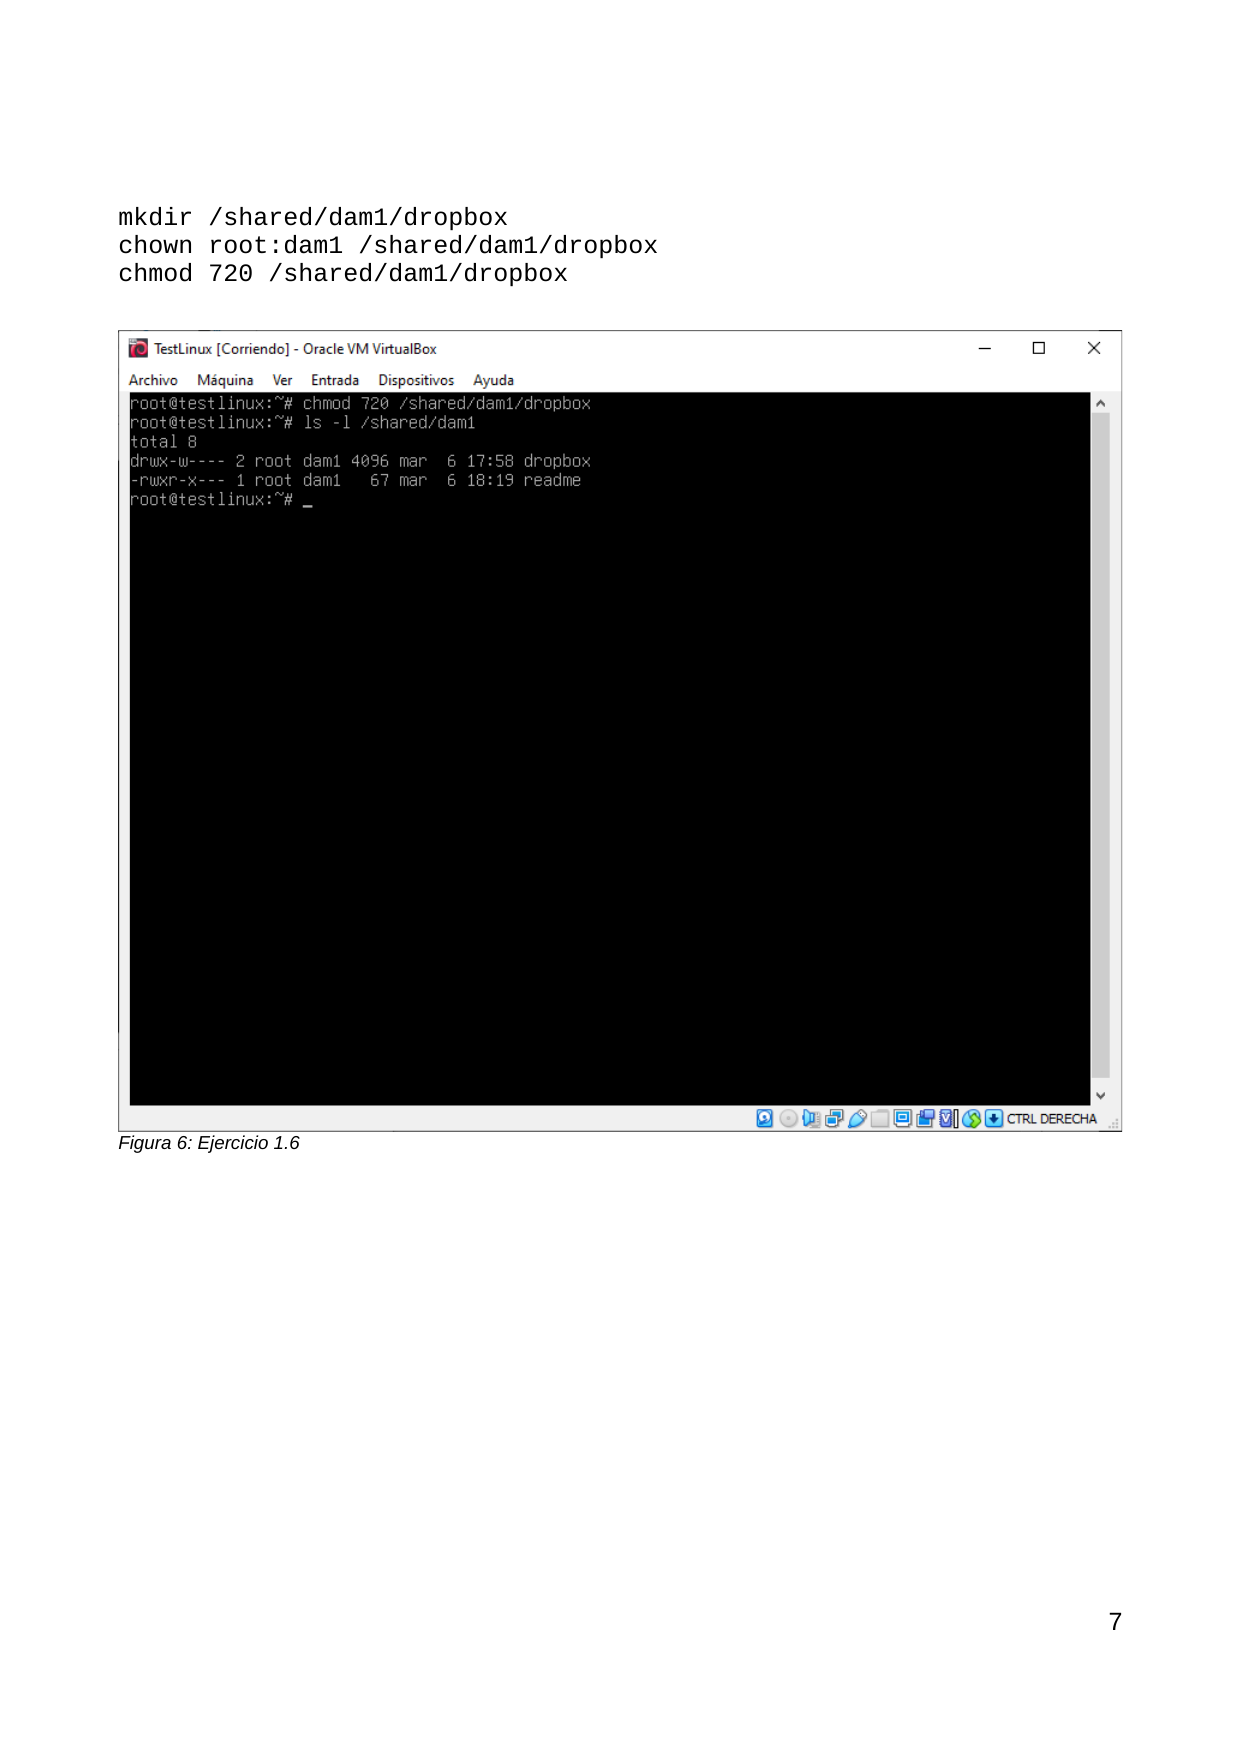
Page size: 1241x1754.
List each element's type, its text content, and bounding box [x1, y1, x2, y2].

text chmod 720 /shared/dam1/dropbox [118, 261, 1122, 289]
text Figura 6: Ejercicio 1.6 [118, 1132, 1122, 1153]
text chown root:dam1 /shared/dam1/dropbox [118, 233, 1122, 261]
picture [118, 330, 1123, 1132]
text mkdir /shared/dam1/dropbox [118, 204, 1122, 233]
